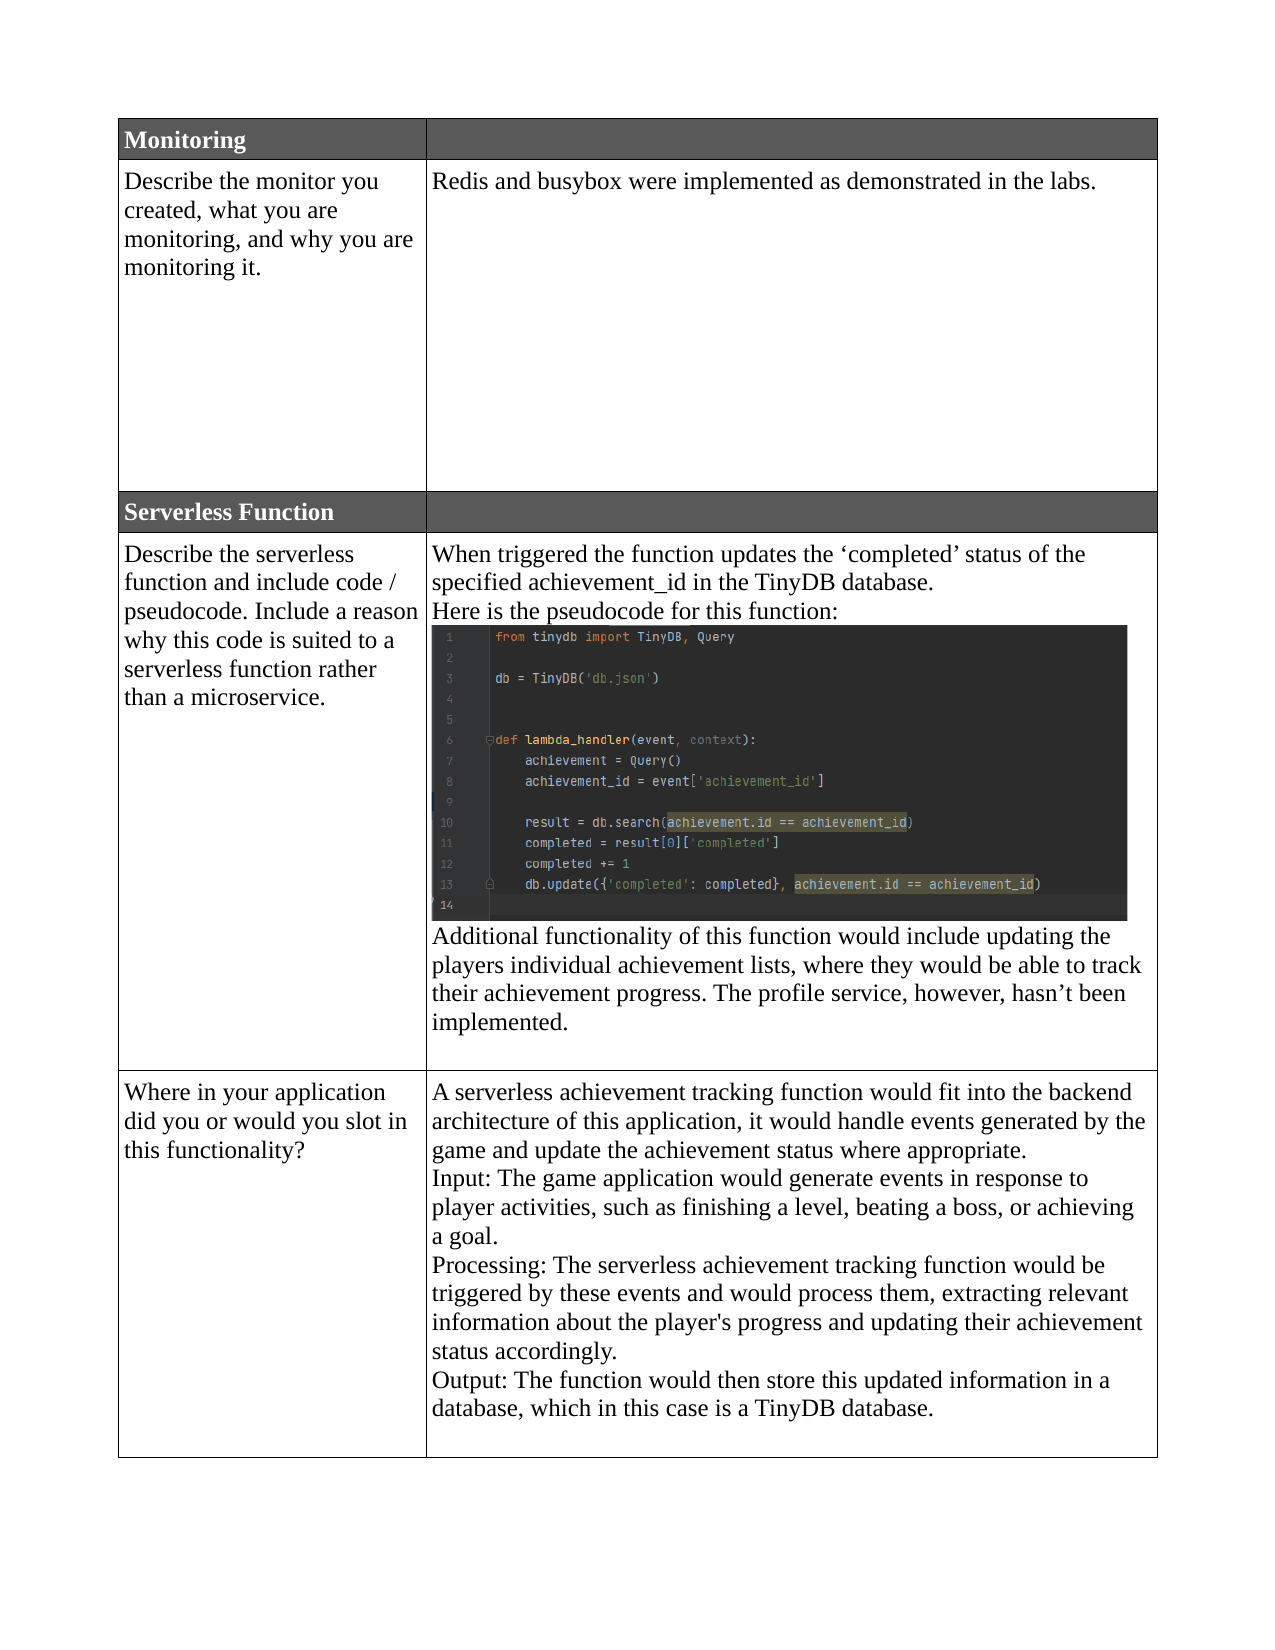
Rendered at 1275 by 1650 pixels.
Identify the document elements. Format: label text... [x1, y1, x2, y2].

table_cell Describe the monitor you created, what you are monitoring, and why you are monitoring it. [119, 160, 426, 491]
table_cell Where in your application did you or would you slot in this functionality? [119, 1071, 426, 1457]
table_cell Redis and busybox were implemented as demonstrated in the labs. [427, 160, 1157, 491]
table_cell Describe the serverless function and include code / pseudocode. Include a reason why this code is suited to a serverless function rather than a microservice. [119, 533, 426, 1070]
table_cell [427, 119, 1157, 159]
table_cell [427, 492, 1157, 532]
table_cell A serverless achievement tracking function would fit into the backend architecture of this application, it would handle events generated by the game and update the achievement status where appropriate. Input: The game application would generate events in response to player activities, such as finishing a level, beating a boss, or achieving a goal. Processing: The serverless achievement tracking function would be triggered by these events and would process them, extracting relevant information about the player's progress and updating their achievement status accordingly. Output: The function would then store this updated information in a database, which in this case is a TinyDB database. [427, 1071, 1157, 1457]
table_cell Monitoring [119, 119, 426, 159]
table_cell Serverless Function [119, 492, 426, 532]
table_cell When triggered the function updates the ‘completed’ status of the specified achievement_id in the TinyDB database. Here is the pseudocode for this function: Additional functionality of this function would include updating the players individual achievement lists, where they would be able to track their achievement progress. The profile service, however, hasn’t been implemented. [427, 533, 1157, 1070]
